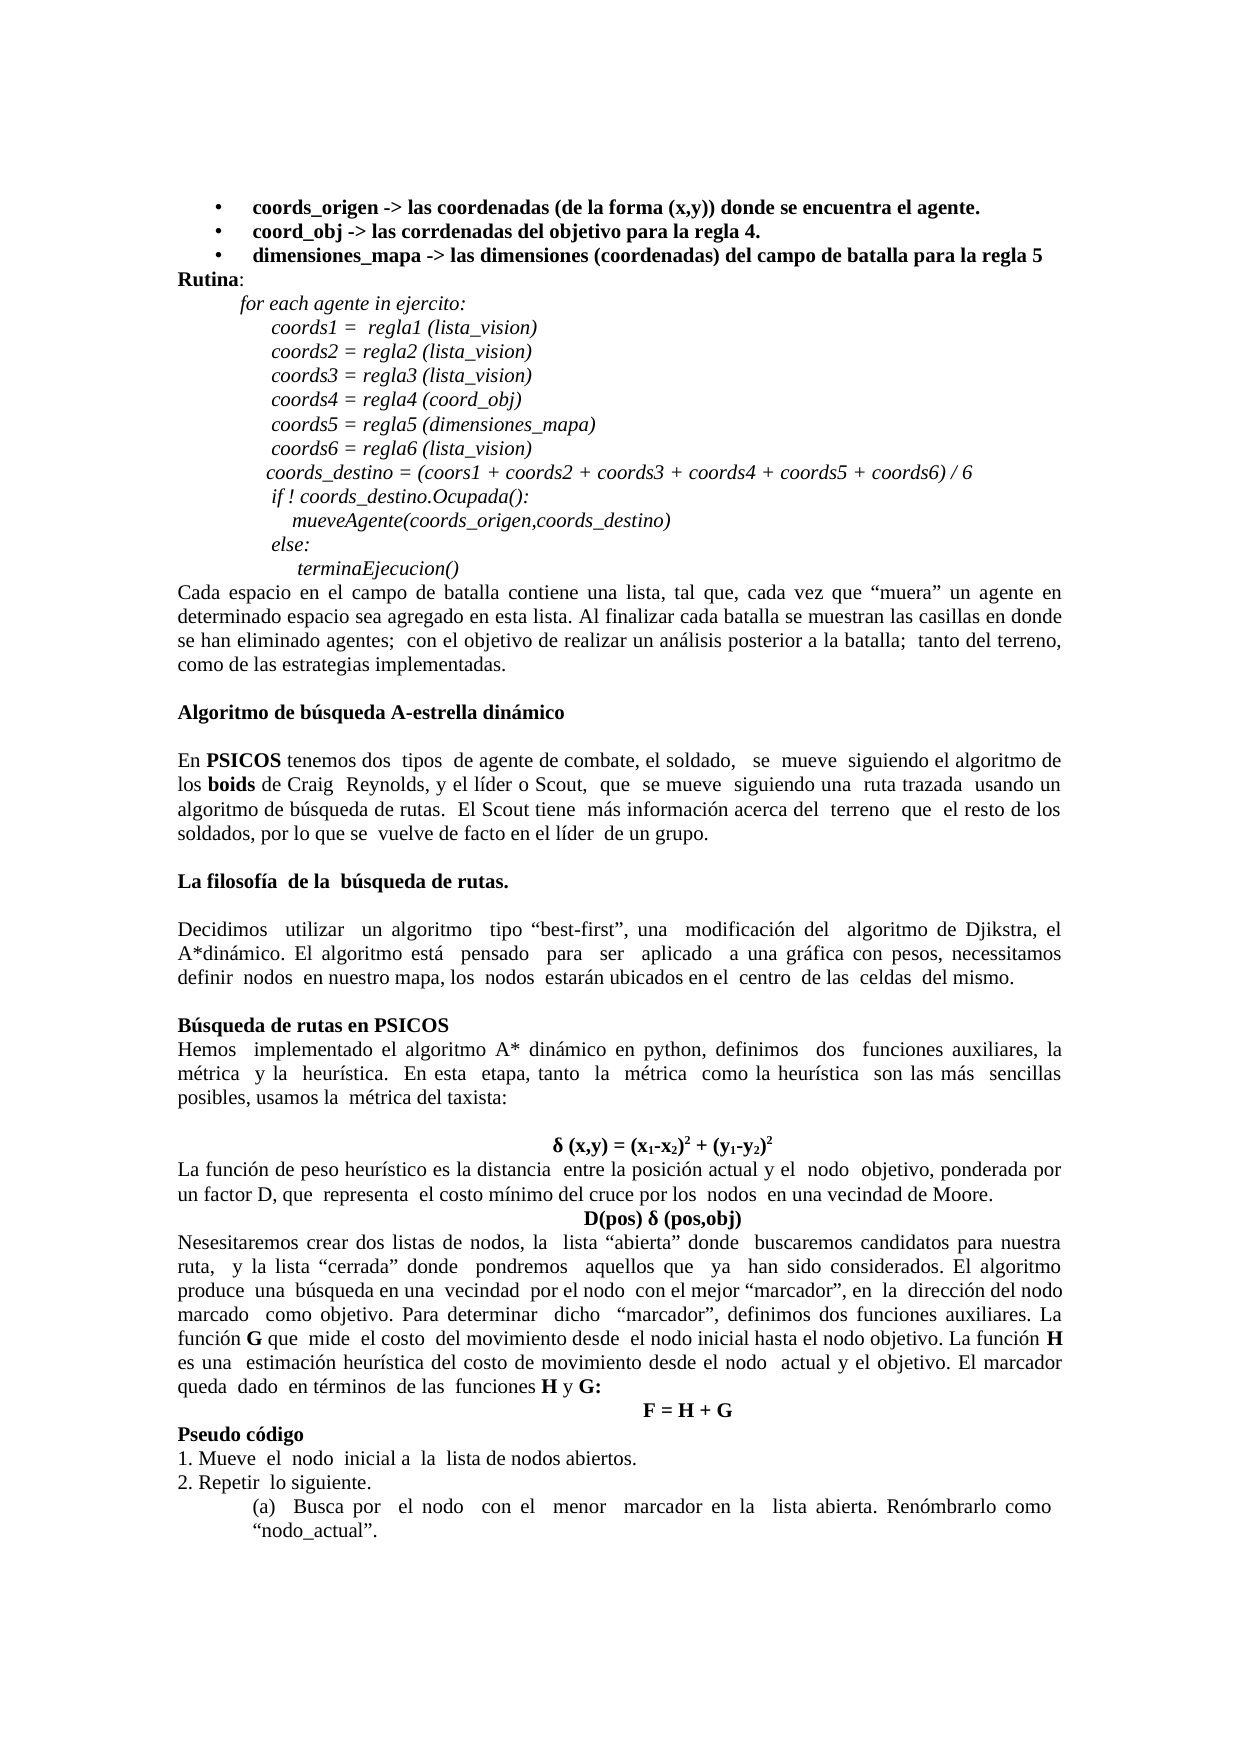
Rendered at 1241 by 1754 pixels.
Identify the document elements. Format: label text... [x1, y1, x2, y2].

text Rutina: [177, 267, 1063, 291]
text Búsqueda de rutas en PSICOS [177, 1013, 1063, 1037]
text F = H + G [177, 1398, 1063, 1422]
text mueveAgente(coords_origen,coords_destino) [177, 508, 1063, 532]
text En PSICOS tenemos dos tipos de agente de combate, el soldado, se mueve siguiendo el algoritmo de los boids de Craig Reynolds, y el líder o Scout, que se mueve siguiendo una ruta trazada usando un algoritmo de búsqueda de rutas. El Scout tiene más información acerca del terreno que el resto de los soldados, por lo que se vuelve de facto en el líder de un grupo. [177, 748, 1063, 844]
text if ! coords_destino.Ocupada(): [177, 484, 1063, 508]
list coords_origen -> las coordenadas (de la forma (x,y)) donde se encuentra el agente. [215, 195, 1063, 219]
text Decidimos utilizar un algoritmo tipo “best-first”, una modificación del algoritmo de Djikstra, el A*dinámico. El algoritmo está pensado para ser aplicado a una gráfica con pesos, necessitamos definir nodos en nuestro mapa, los nodos estarán ubicados en el centro de las celdas del mismo. [177, 917, 1063, 989]
text Cada espacio en el campo de batalla contiene una lista, tal que, cada vez que “muera” un agente en determinado espacio sea agregado en esta lista. Al finalizar cada batalla se muestran las casillas en donde se han eliminado agentes; con el objetivo de realizar un análisis posterior a la batalla; tanto del terreno, como de las estrategias implementadas. [177, 580, 1063, 676]
text else: [177, 532, 1063, 556]
text coords4 = regla4 (coord_obj) [177, 387, 1063, 411]
text Algoritmo de búsqueda A-estrella dinámico [177, 700, 1063, 724]
text La función de peso heurístico es la distancia entre la posición actual y el nodo objetivo, ponderada por un factor D, que representa el costo mínimo del cruce por los nodos en una vecindad de Moore. [177, 1157, 1063, 1206]
text coords_destino = (coors1 + coords2 + coords3 + coords4 + coords5 + coords6) / 6 [177, 459, 1063, 484]
text coords1 = regla1 (lista_vision) [177, 315, 1063, 339]
text terminaEjecucion() [177, 556, 1063, 580]
text coords3 = regla3 (lista_vision) [177, 363, 1063, 387]
text coords5 = regla5 (dimensiones_mapa) [177, 411, 1063, 436]
text (a) Busca por el nodo con el menor marcador en la lista abierta. Renómbrarlo como “nodo_actual”. [177, 1494, 1063, 1542]
text δ (x,y) = (x1-x2)2 + (y1-y2)2 [177, 1133, 1063, 1157]
text Pseudo código [177, 1422, 1063, 1446]
text Hemos implementado el algoritmo A* dinámico en python, definimos dos funciones auxiliares, la métrica y la heurística. En esta etapa, tanto la métrica como la heurística son las más sencillas posibles, usamos la métrica del taxista: [177, 1037, 1063, 1109]
text Nesesitaremos crear dos listas de nodos, la lista “abierta” donde buscaremos candidatos para nuestra ruta, y la lista “cerrada” donde pondremos aquellos que ya han sido considerados. El algoritmo produce una búsqueda en una vecindad por el nodo con el mejor “marcador”, en la dirección del nodo marcado como objetivo. Para determinar dicho “marcador”, definimos dos funciones auxiliares. La función G que mide el costo del movimiento desde el nodo inicial hasta el nodo objetivo. La función H es una estimación heurística del costo de movimiento desde el nodo actual y el objetivo. El marcador queda dado en términos de las funciones H y G: [177, 1229, 1063, 1398]
text for each agente in ejercito: [177, 291, 1063, 315]
text coords2 = regla2 (lista_vision) [177, 339, 1063, 363]
list coord_obj -> las corrdenadas del objetivo para la regla 4. [215, 219, 1063, 243]
text La filosofía de la búsqueda de rutas. [177, 869, 1063, 893]
text 1. Mueve el nodo inicial a la lista de nodos abiertos. [177, 1446, 1063, 1470]
text coords6 = regla6 (lista_vision) [177, 436, 1063, 459]
text 2. Repetir lo siguiente. [177, 1470, 1063, 1494]
list dimensiones_mapa -> las dimensiones (coordenadas) del campo de batalla para la regla 5 [215, 243, 1063, 267]
text D(pos) δ (pos,obj) [177, 1206, 1063, 1229]
